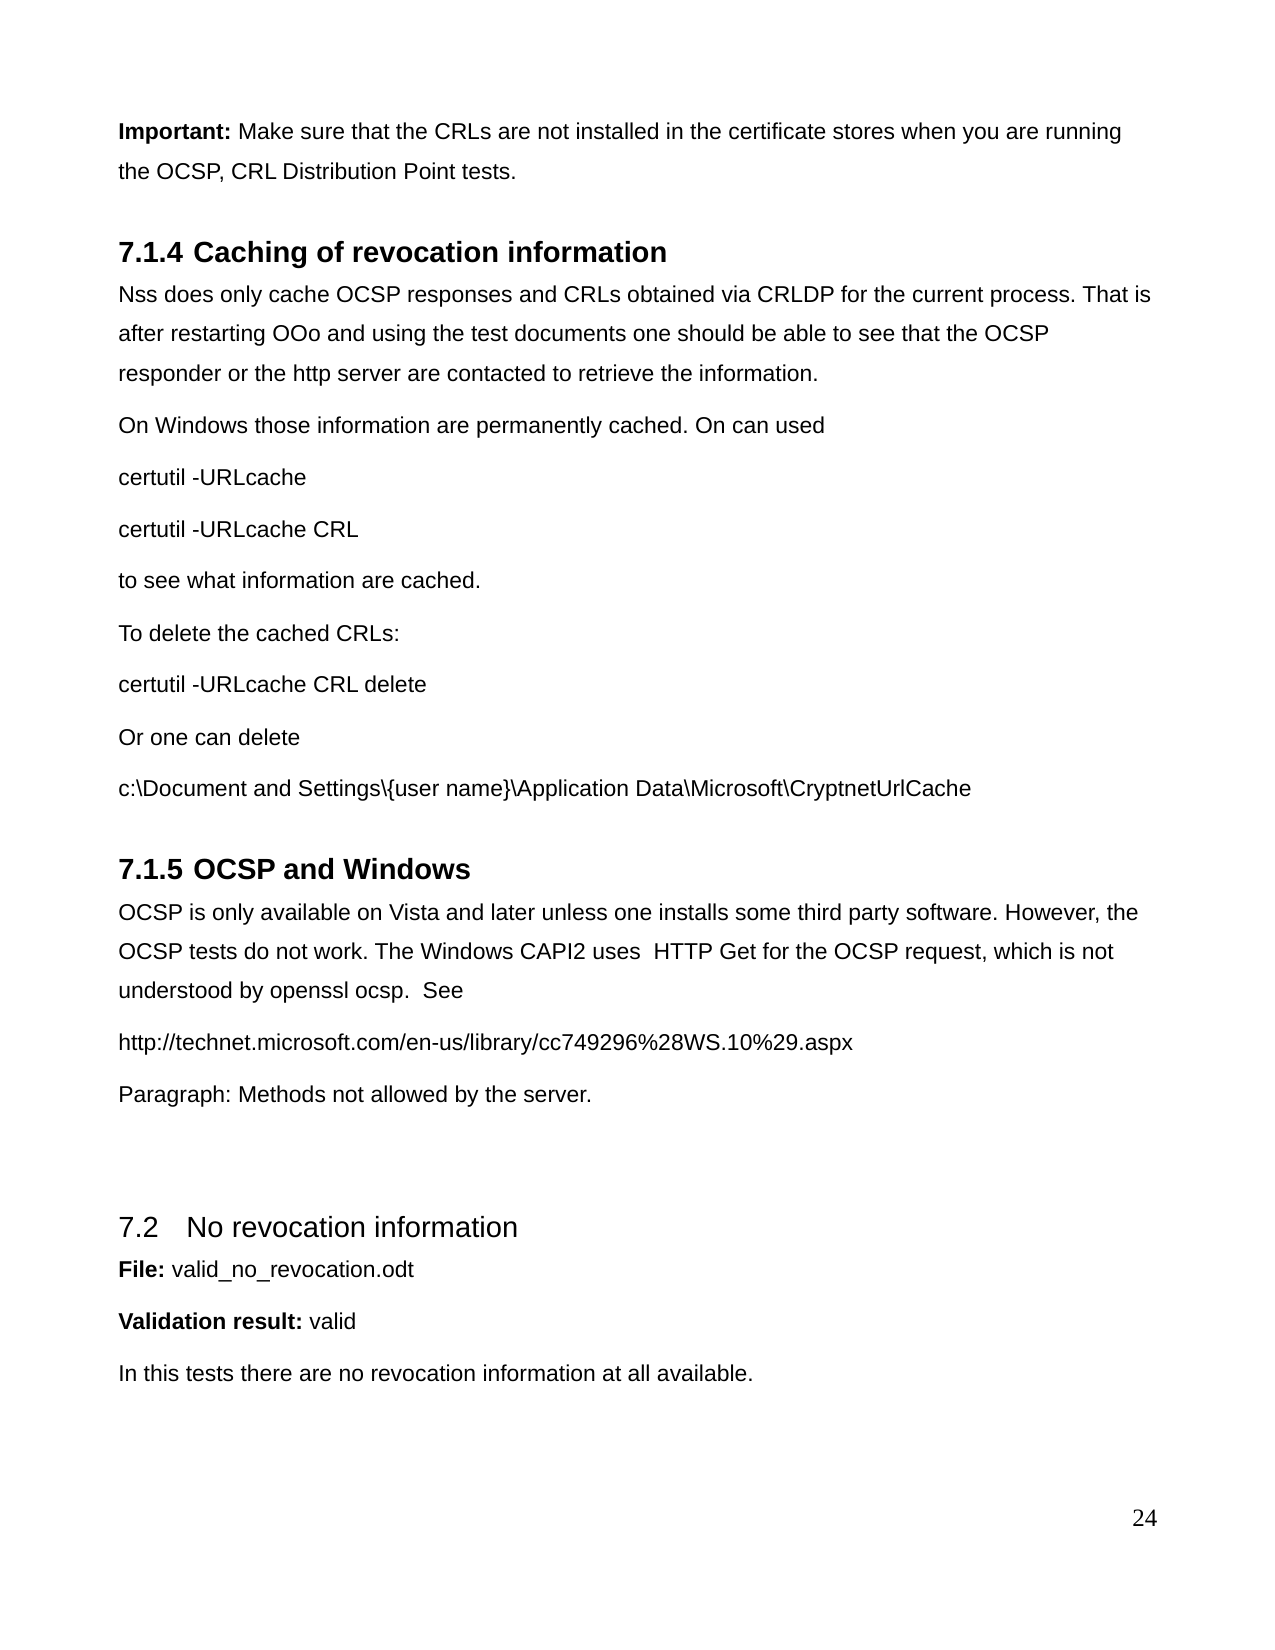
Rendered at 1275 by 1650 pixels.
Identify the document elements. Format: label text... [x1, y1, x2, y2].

text To delete the cached CRLs: [118, 619, 1157, 646]
subtitle OCSP and Windows [118, 852, 1157, 886]
text Or one can delete [118, 723, 1157, 750]
text certutil -URLcache CRL [118, 516, 1157, 542]
text Paragraph: Methods not allowed by the server. [118, 1081, 1157, 1108]
subtitle Caching of revocation information [118, 234, 1157, 268]
text to see what information are cached. [118, 567, 1157, 594]
text Nss does only cache OCSP responses and CRLs obtained via CRLDP for the current process. That is after restarting OOo and using the test documents one should be able to see that the OCSP responder or the http server are contacted to retrieve the information. [118, 281, 1157, 386]
text certutil -URLcache CRL delete [118, 671, 1157, 698]
text OCSP is only available on Vista and later unless one installs some third party software. However, the OCSP tests do not work. The Windows CAPI2 uses HTTP Get for the OCSP request, which is not understood by openssl ocsp. See [118, 898, 1157, 1004]
text c:\Document and Settings\{user name}\Application Data\Microsoft\CryptnetUrlCache [118, 775, 1157, 802]
text Validation result: valid [118, 1308, 1157, 1335]
text certutil -URLcache [118, 463, 1157, 490]
text In this tests there are no revocation information at all available. [118, 1360, 1157, 1387]
text http://technet.microsoft.com/en-us/library/cc749296%28WS.10%29.aspx [118, 1029, 1157, 1056]
text On Windows those information are permanently cached. On can used [118, 412, 1157, 438]
text File: valid_no_revocation.odt [118, 1256, 1157, 1283]
text Important: Make sure that the CRLs are not installed in the certificate stores when you are running the OCSP, CRL Distribution Point tests. [118, 118, 1157, 184]
subtitle No revocation information [118, 1210, 1157, 1244]
